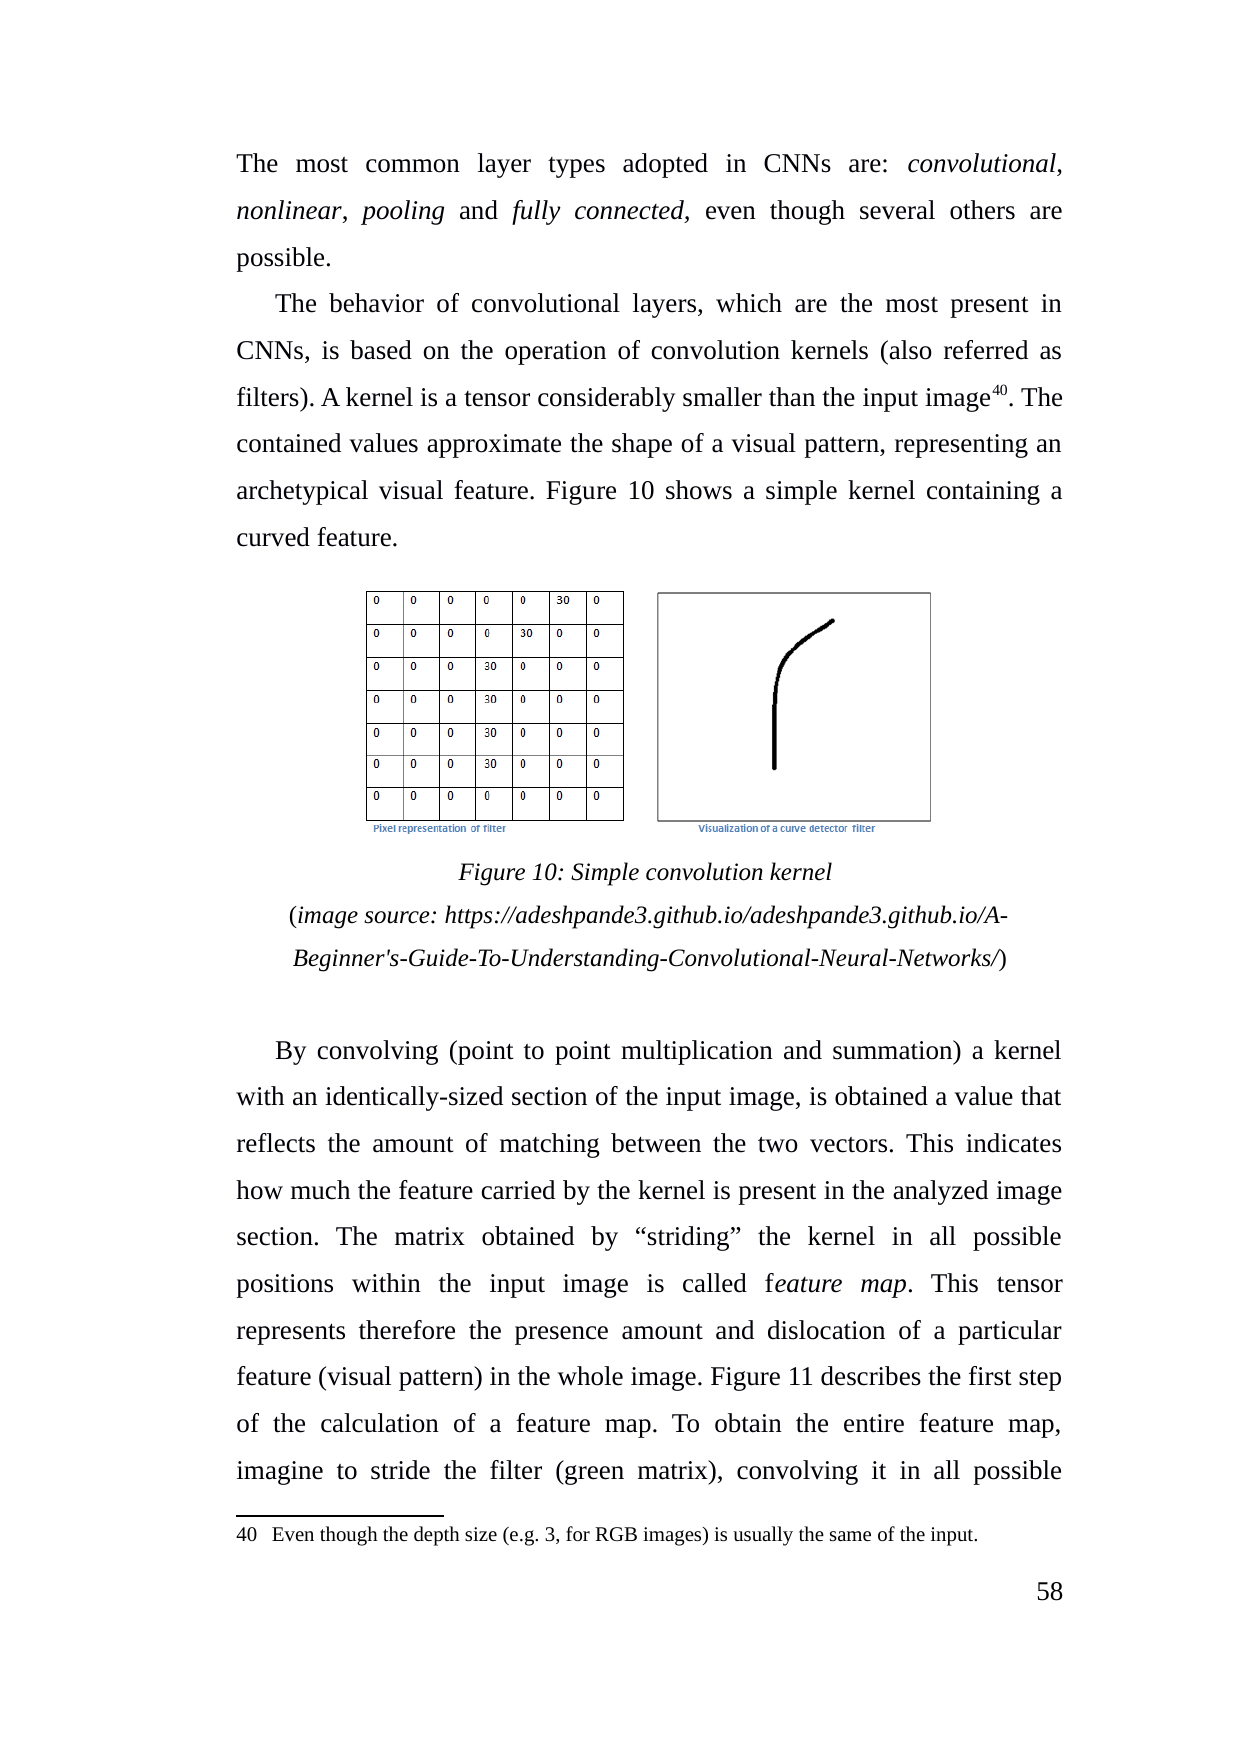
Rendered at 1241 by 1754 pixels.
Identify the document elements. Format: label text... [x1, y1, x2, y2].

text Figure 10: Simple convolution kernel (image source: https://adeshpande3.github.io/adeshpande3.github.io/A-Beginner's-Guide-To-Understanding-Convolutional-Neural-Networks/) [280, 580, 1019, 972]
text By convolving (point to point multiplication and summation) a kernel with an identically-sized section of the input image, is obtained a value that reflects the amount of matching between the two vectors. This indicates how much the feature carried by the kernel is present in the analyzed image section. The matrix obtained by “striding” the kernel in all possible positions within the input image is called feature map. This tensor represents therefore the presence amount and dislocation of a particular feature (visual pattern) in the whole image. Figure 11 describes the first step of the calculation of a feature map. To obtain the entire feature map, imagine to stride the filter (green matrix), convolving it in all possible [236, 1034, 1063, 1485]
text The most common layer types adopted in CNNs are: convolutional, nonlinear, pooling and fully connected, even though several others are possible. [236, 148, 1063, 272]
text The behavior of convolutional layers, which are the most present in CNNs, is based on the operation of convolution kernels (also referred as filters). A kernel is a tensor considerably smaller than the input image. The contained values approximate the shape of a visual pattern, representing an archetypical visual feature. Figure 10 shows a simple kernel containing a curved feature. [236, 288, 1063, 552]
picture [352, 580, 948, 843]
text Even though the depth size (e.g. 3, for RGB images) is usually the same of the input. [236, 1522, 1063, 1546]
